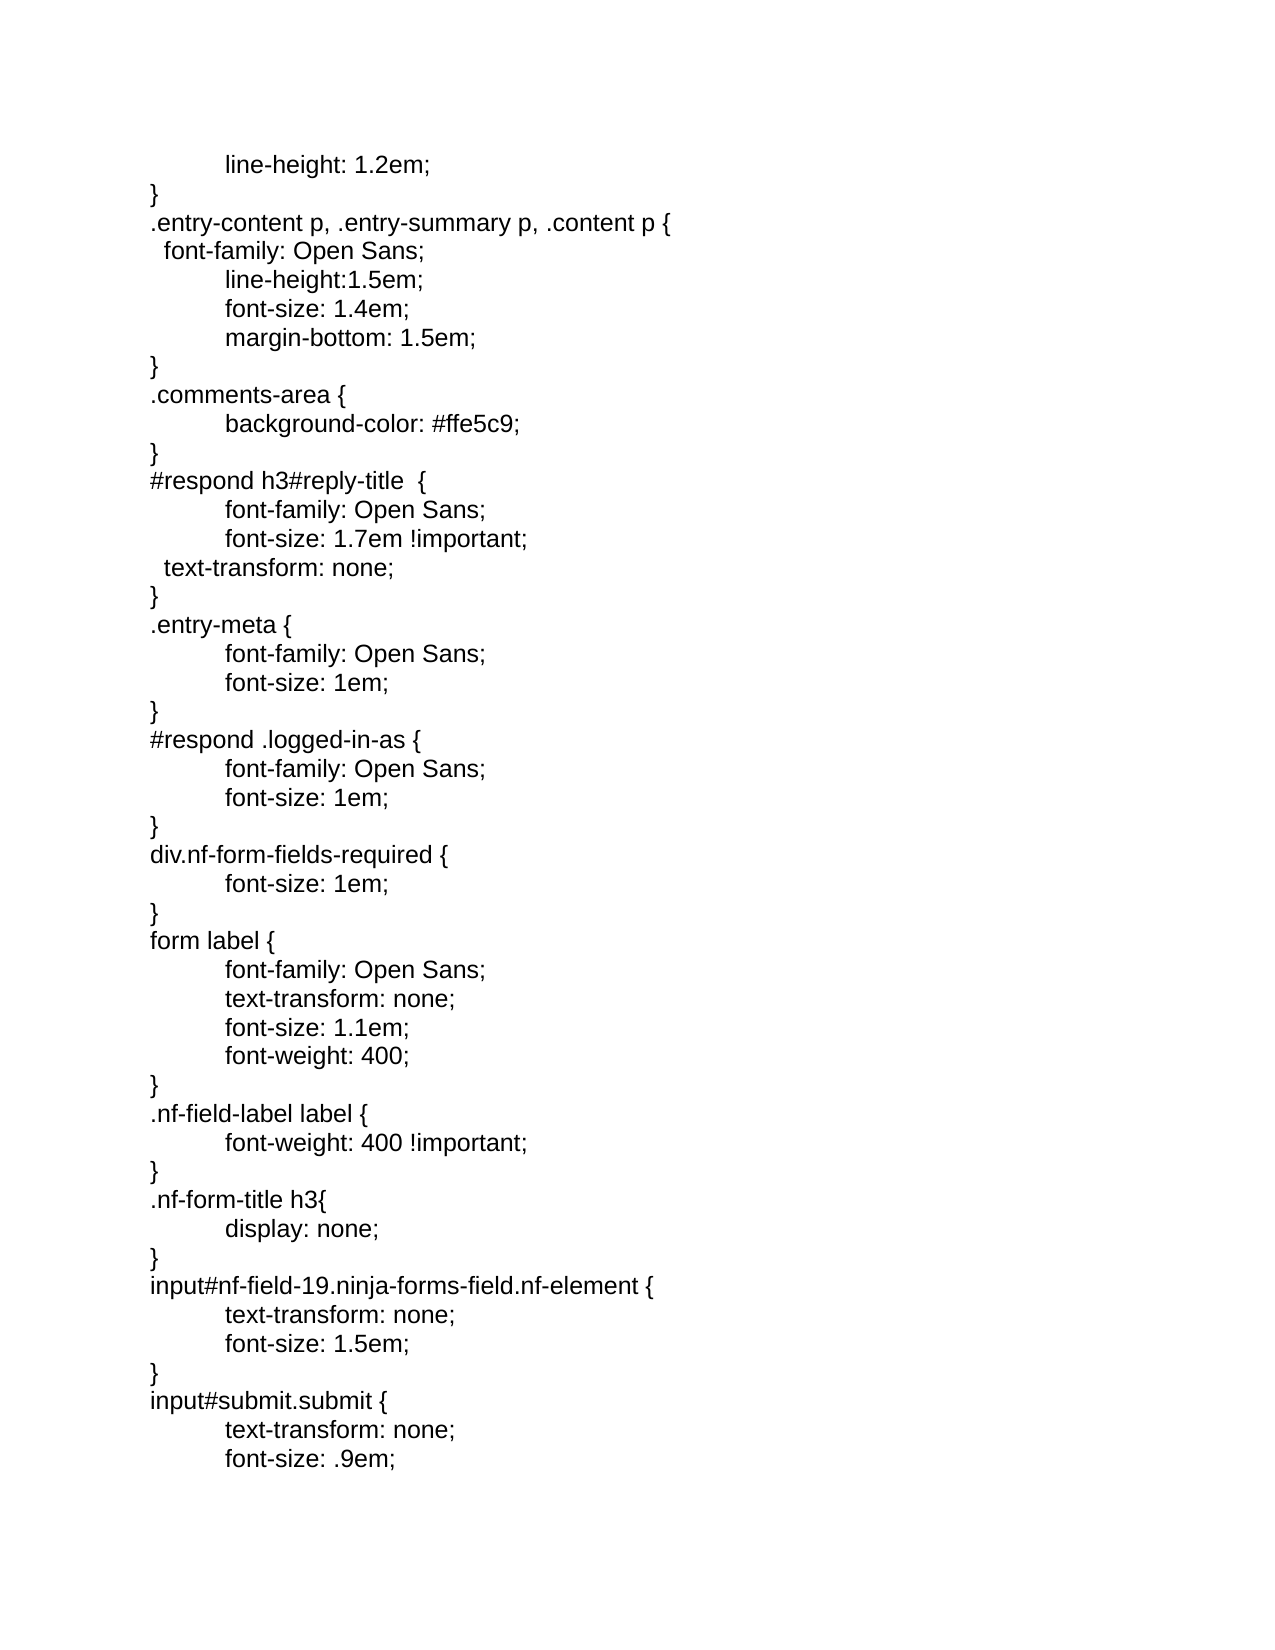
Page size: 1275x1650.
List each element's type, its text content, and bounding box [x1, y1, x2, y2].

text } [150, 811, 1125, 840]
text background-color: #ffe5c9; [150, 409, 1125, 437]
text input#nf-field-19.ninja-forms-field.nf-element { [150, 1271, 1125, 1300]
text font-weight: 400; [150, 1041, 1125, 1070]
text } [150, 179, 1125, 207]
text line-height: 1.2em; [150, 150, 1125, 179]
text font-size: 1.1em; [150, 1012, 1125, 1041]
text #respond h3#reply-title { [150, 466, 1125, 495]
text text-transform: none; [150, 1415, 1125, 1444]
text } [150, 1357, 1125, 1386]
text font-family: Open Sans; [150, 754, 1125, 782]
text .nf-form-title h3{ [150, 1185, 1125, 1214]
text font-family: Open Sans; [150, 955, 1125, 984]
text } [150, 437, 1125, 466]
text font-family: Open Sans; [150, 495, 1125, 524]
text #respond .logged-in-as { [150, 725, 1125, 754]
text margin-bottom: 1.5em; [150, 322, 1125, 351]
text text-transform: none; [150, 552, 1125, 581]
text font-size: 1em; [150, 869, 1125, 897]
text form label { [150, 926, 1125, 955]
text font-size: 1.7em !important; [150, 524, 1125, 552]
text font-size: .9em; [150, 1444, 1125, 1472]
text font-family: Open Sans; [150, 236, 1125, 265]
text .entry-content p, .entry-summary p, .content p { [150, 207, 1125, 236]
text } [150, 696, 1125, 725]
text text-transform: none; [150, 1300, 1125, 1329]
text .comments-area { [150, 380, 1125, 409]
text font-family: Open Sans; [150, 639, 1125, 667]
text text-transform: none; [150, 984, 1125, 1012]
text .nf-field-label label { [150, 1099, 1125, 1127]
text } [150, 897, 1125, 926]
text line-height:1.5em; [150, 265, 1125, 294]
text font-size: 1em; [150, 782, 1125, 811]
text .entry-meta { [150, 610, 1125, 639]
text } [150, 581, 1125, 610]
text } [150, 351, 1125, 380]
text input#submit.submit { [150, 1386, 1125, 1415]
text div.nf-form-fields-required { [150, 840, 1125, 869]
text display: none; [150, 1214, 1125, 1242]
text font-size: 1em; [150, 667, 1125, 696]
text font-size: 1.5em; [150, 1329, 1125, 1357]
text font-weight: 400 !important; [150, 1127, 1125, 1156]
text } [150, 1070, 1125, 1099]
text } [150, 1242, 1125, 1271]
text } [150, 1156, 1125, 1185]
text font-size: 1.4em; [150, 294, 1125, 322]
